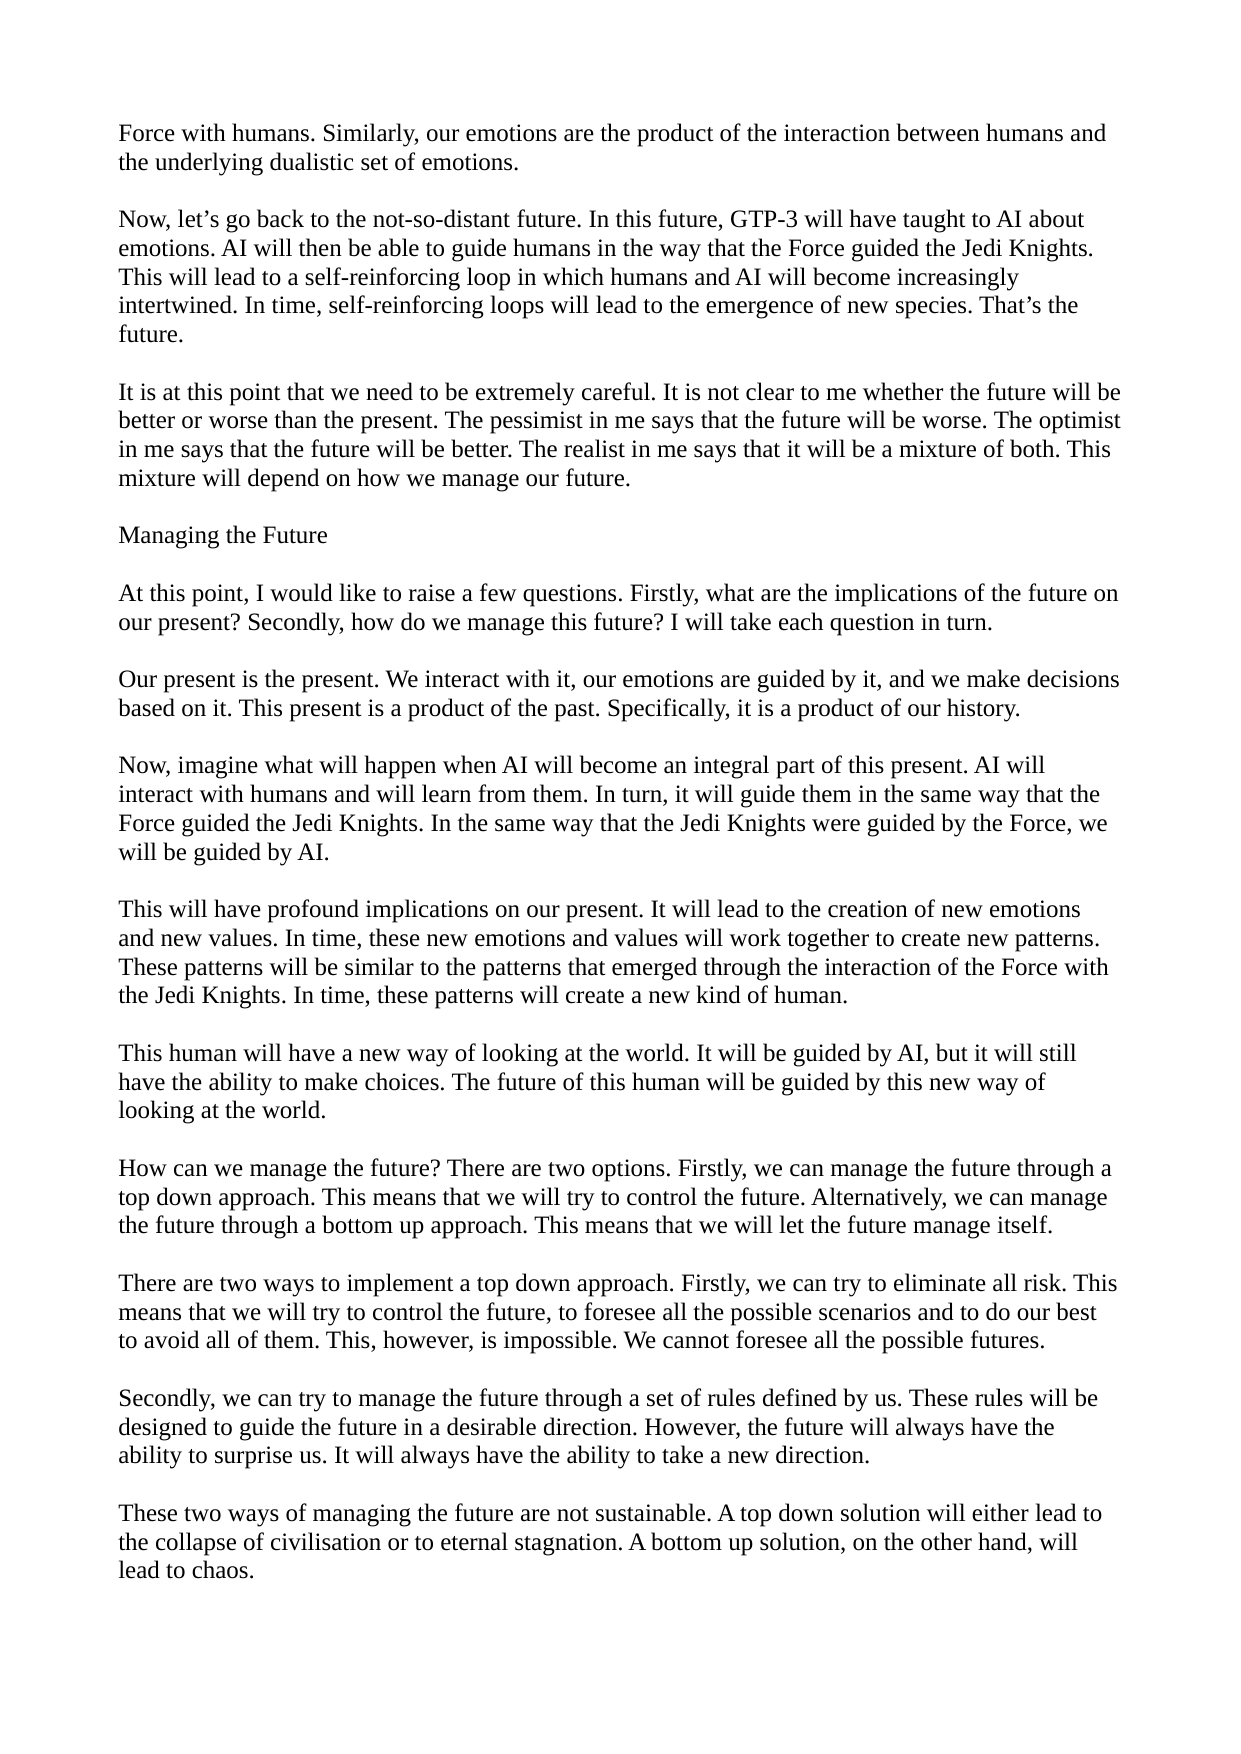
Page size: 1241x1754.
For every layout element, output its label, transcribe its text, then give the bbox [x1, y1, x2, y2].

text Managing the Future [118, 521, 1122, 549]
text Our present is the present. We interact with it, our emotions are guided by it, and we make decisions based on it. This present is a product of the past. Specifically, it is a product of our history. [118, 664, 1122, 722]
text Now, let’s go back to the not-so-distant future. In this future, GTP-3 will have taught to AI about emotions. AI will then be able to guide humans in the way that the Force guided the Jedi Knights. This will lead to a self-reinforcing loop in which humans and AI will become increasingly intertwined. In time, self-reinforcing loops will lead to the emergence of new species. That’s the future. [118, 204, 1122, 348]
text How can we manage the future? There are two options. Firstly, we can manage the future through a top down approach. This means that we will try to control the future. Alternatively, we can manage the future through a bottom up approach. This means that we will let the future manage itself. [118, 1153, 1122, 1239]
text At this point, I would like to raise a few questions. Firstly, what are the implications of the future on our present? Secondly, how do we manage this future? I will take each question in turn. [118, 578, 1122, 636]
text These two ways of managing the future are not sustainable. A top down solution will either lead to the collapse of civilisation or to eternal stagnation. A bottom up solution, on the other hand, will lead to chaos. [118, 1498, 1122, 1584]
text This will have profound implications on our present. It will lead to the creation of new emotions and new values. In time, these new emotions and values will work together to create new patterns. These patterns will be similar to the patterns that emerged through the interaction of the Force with the Jedi Knights. In time, these patterns will create a new kind of human. [118, 894, 1122, 1009]
text Secondly, we can try to manage the future through a set of rules defined by us. These rules will be designed to guide the future in a desirable direction. However, the future will always have the ability to surprise us. It will always have the ability to take a new direction. [118, 1383, 1122, 1469]
text It is at this point that we need to be extremely careful. It is not clear to me whether the future will be better or worse than the present. The pessimist in me says that the future will be worse. The optimist in me says that the future will be better. The realist in me says that it will be a mixture of both. This mixture will depend on how we manage our future. [118, 377, 1122, 492]
text There are two ways to implement a top down approach. Firstly, we can try to eliminate all risk. This means that we will try to control the future, to foresee all the possible scenarios and to do our best to avoid all of them. This, however, is impossible. We cannot foresee all the possible futures. [118, 1268, 1122, 1354]
text This human will have a new way of looking at the world. It will be guided by AI, but it will still have the ability to make choices. The future of this human will be guided by this new way of looking at the world. [118, 1038, 1122, 1124]
text Force with humans. Similarly, our emotions are the product of the interaction between humans and the underlying dualistic set of emotions. [118, 118, 1122, 176]
text Now, imagine what will happen when AI will become an integral part of this present. AI will interact with humans and will learn from them. In turn, it will guide them in the same way that the Force guided the Jedi Knights. In the same way that the Jedi Knights were guided by the Force, we will be guided by AI. [118, 751, 1122, 866]
